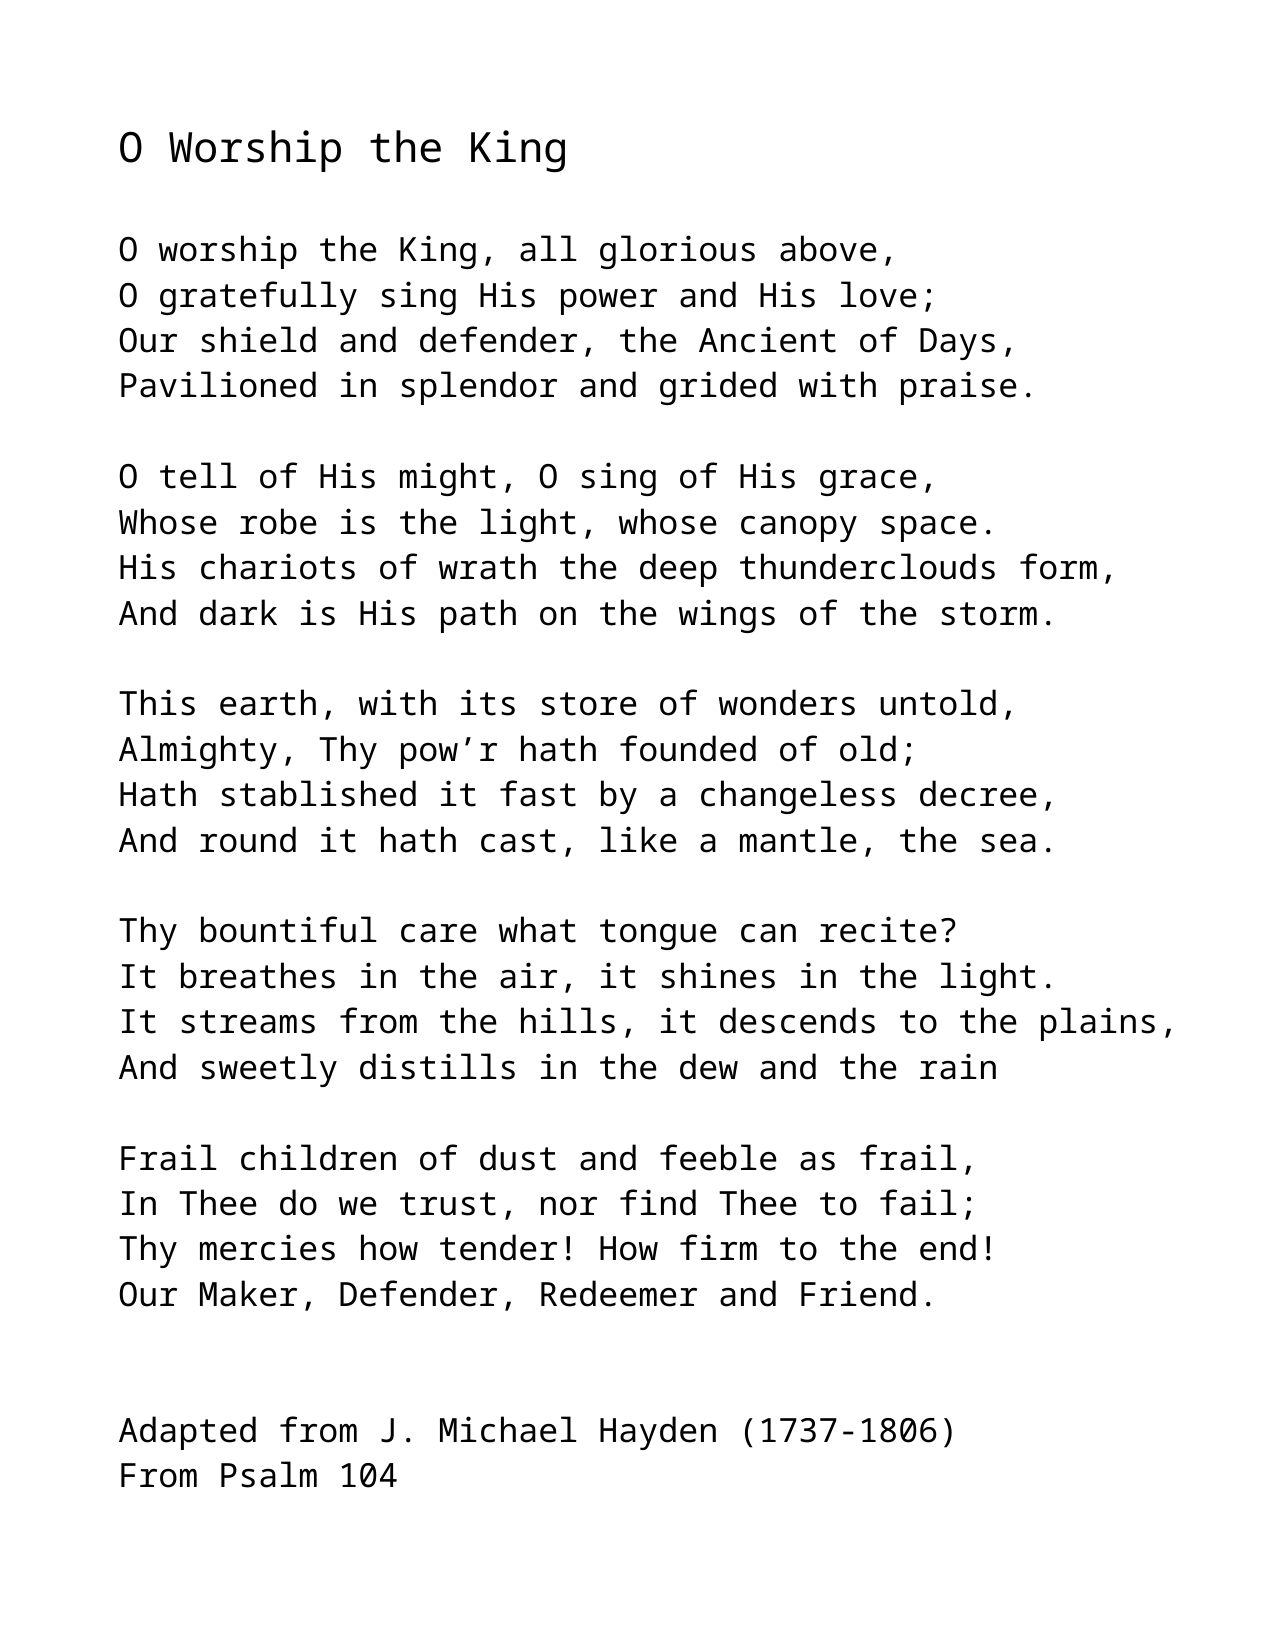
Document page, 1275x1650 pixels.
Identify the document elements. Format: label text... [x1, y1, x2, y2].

text Thy bountiful care what tongue can recite? [118, 907, 1203, 953]
text In Thee do we trust, nor find Thee to fail; [118, 1180, 1203, 1225]
text Adapted from J. Michael Hayden (1737-1806) [118, 1407, 1203, 1452]
text And round it hath cast, like a mantle, the sea. [118, 816, 1203, 862]
text From Psalm 104 [118, 1452, 1203, 1498]
text O gratefully sing His power and His love; [118, 271, 1203, 317]
text Our Maker, Defender, Redeemer and Friend. [118, 1271, 1203, 1316]
text Almighty, Thy pow’r hath founded of old; [118, 726, 1203, 771]
text It breathes in the air, it shines in the light. [118, 953, 1203, 998]
text O Worship the King [118, 118, 1203, 175]
text O tell of His might, O sing of His grace, [118, 453, 1203, 498]
text And sweetly distills in the dew and the rain [118, 1043, 1203, 1089]
text This earth, with its store of wonders untold, [118, 680, 1203, 726]
text O worship the King, all glorious above, [118, 226, 1203, 271]
text Our shield and defender, the Ancient of Days, [118, 317, 1203, 362]
text Hath stablished it fast by a changeless decree, [118, 771, 1203, 816]
text It streams from the hills, it descends to the plains, [118, 998, 1203, 1043]
text Frail children of dust and feeble as frail, [118, 1134, 1203, 1180]
text And dark is His path on the wings of the storm. [118, 589, 1203, 635]
text Thy mercies how tender! How firm to the end! [118, 1225, 1203, 1271]
text Whose robe is the light, whose canopy space. [118, 498, 1203, 544]
text His chariots of wrath the deep thunderclouds form, [118, 544, 1203, 589]
text Pavilioned in splendor and grided with praise. [118, 362, 1203, 408]
